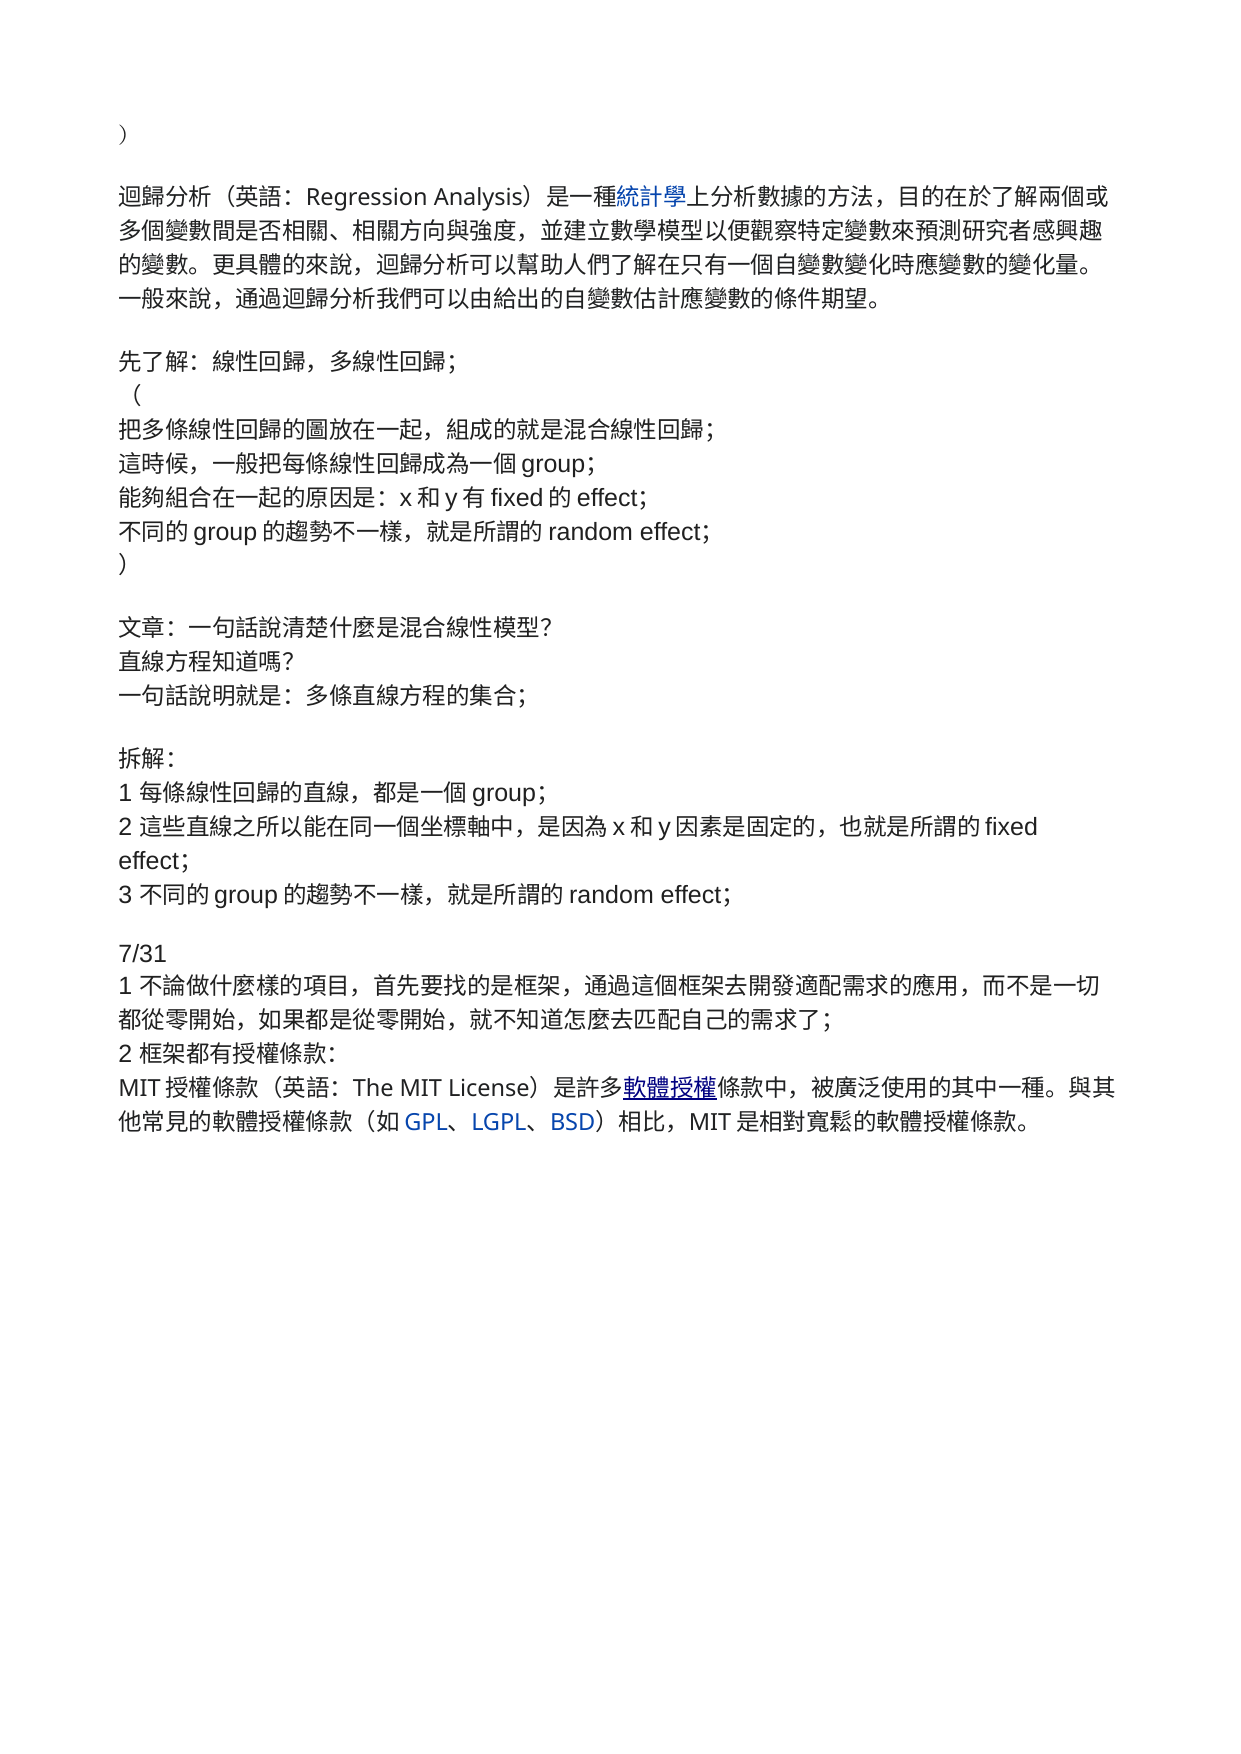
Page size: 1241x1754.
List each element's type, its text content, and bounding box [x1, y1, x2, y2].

text 1 不論做什麼樣的項目，首先要找的是框架，通過這個框架去開發適配需求的應用，而不是一切都從零開始，如果都是從零開始，就不知道怎麼去匹配自己的需求了； [118, 967, 1122, 1035]
text MIT授權條款（英語：The MIT License）是許多軟體授權條款中，被廣泛使用的其中一種。與其他常見的軟體授權條款（如GPL、LGPL、BSD）相比，MIT是相對寬鬆的軟體授權條款。 [118, 1069, 1122, 1137]
text ） [118, 118, 1122, 149]
text ） [118, 547, 1122, 581]
text 7/31 [118, 939, 1122, 967]
text 直線方程知道嗎？ [118, 643, 1122, 677]
text 3 不同的group的趨勢不一樣，就是所謂的random effect； [118, 876, 1122, 910]
text （ [118, 377, 1122, 411]
text 能夠組合在一起的原因是：x和y有fixed的effect； [118, 479, 1122, 513]
text 迴歸分析（英語：Regression Analysis）是一種統計學上分析數據的方法，目的在於了解兩個或多個變數間是否相關、相關方向與強度，並建立數學模型以便觀察特定變數來預測研究者感興趣的變數。更具體的來說，迴歸分析可以幫助人們了解在只有一個自變數變化時應變數的變化量。一般來說，通過迴歸分析我們可以由給出的自變數估計應變數的條件期望。 [118, 178, 1122, 314]
text 文章：一句話說清楚什麼是混合線性模型？ [118, 609, 1122, 643]
text 不同的group的趨勢不一樣，就是所謂的random effect； [118, 513, 1122, 547]
text 1 每條線性回歸的直線，都是一個group； [118, 774, 1122, 808]
text 2 框架都有授權條款： [118, 1035, 1122, 1069]
text 2 這些直線之所以能在同一個坐標軸中，是因為x和y因素是固定的，也就是所謂的fixed effect； [118, 808, 1122, 876]
text 這時候，一般把每條線性回歸成為一個group； [118, 445, 1122, 479]
text 拆解： [118, 740, 1122, 774]
text 一句話說明就是：多條直線方程的集合； [118, 677, 1122, 711]
text 把多條線性回歸的圖放在一起，組成的就是混合線性回歸； [118, 411, 1122, 445]
text 先了解：線性回歸，多線性回歸； [118, 343, 1122, 377]
